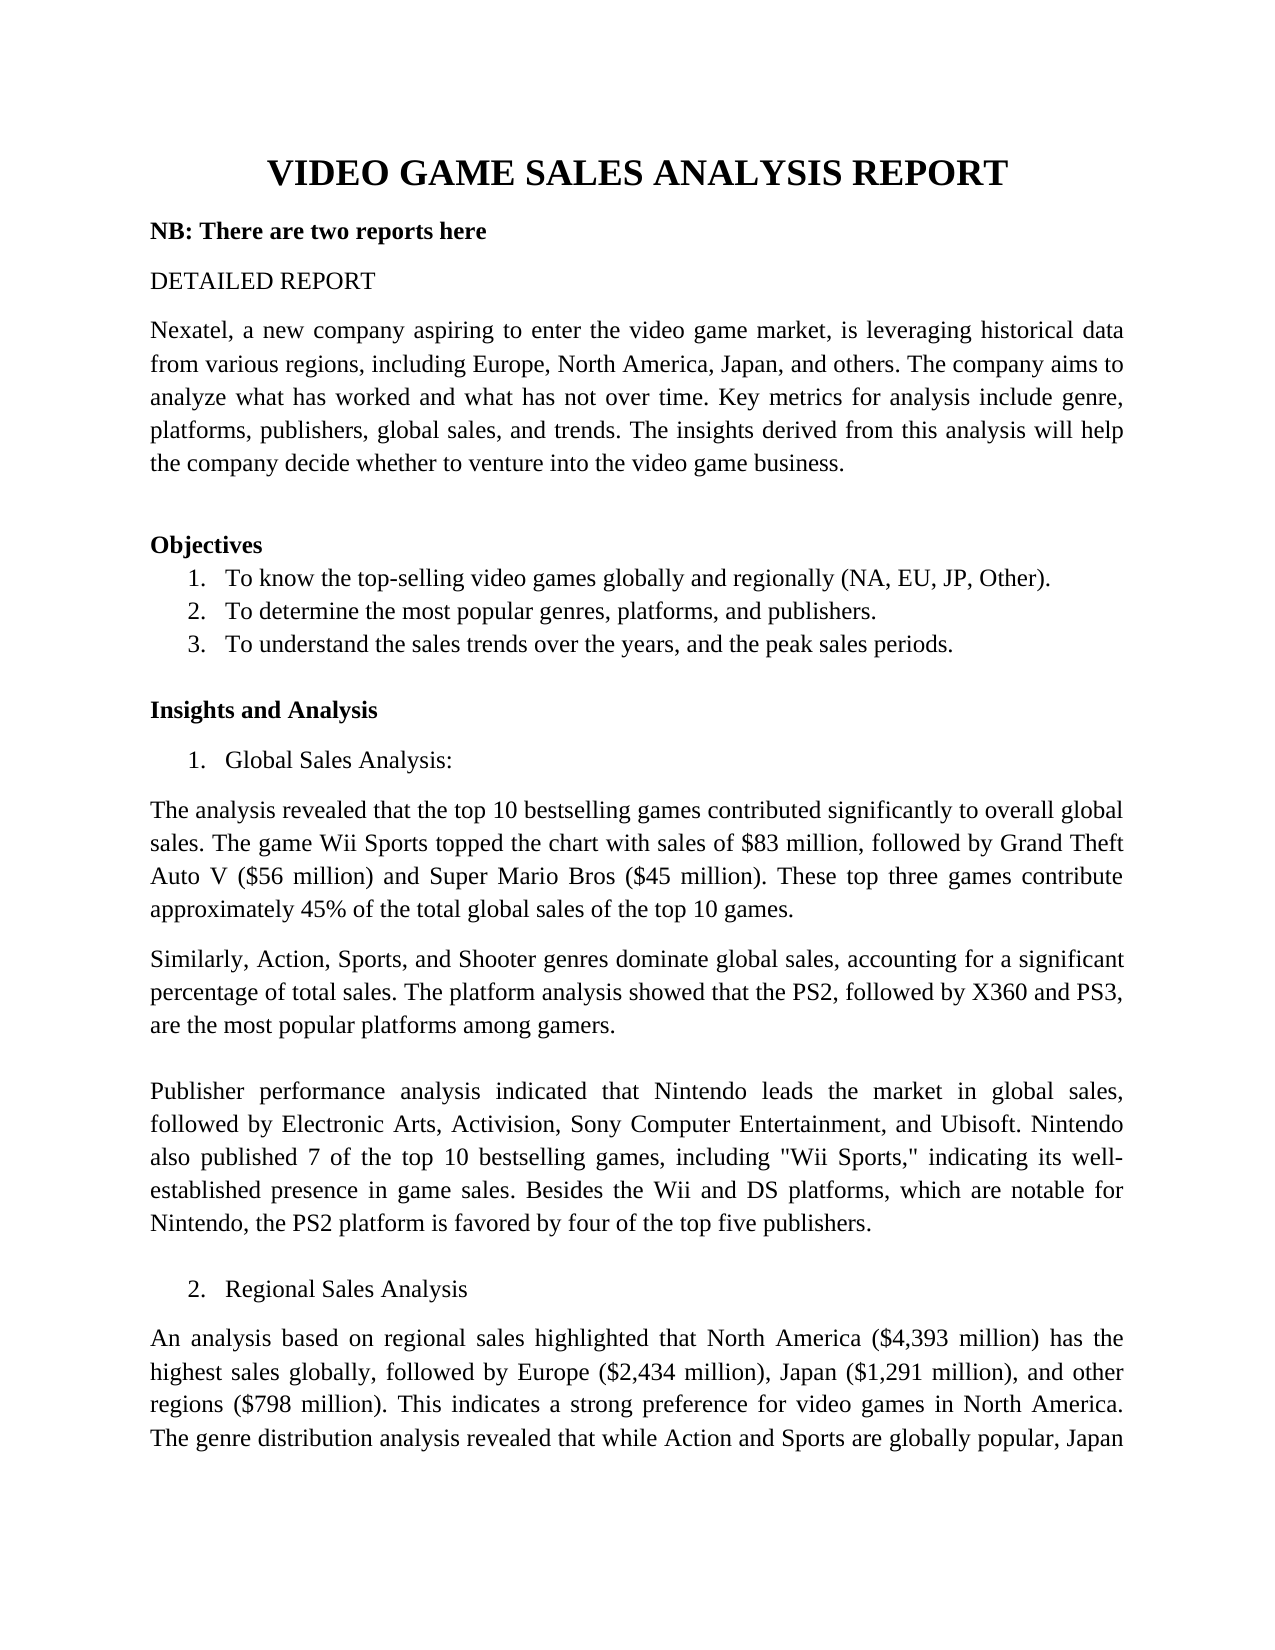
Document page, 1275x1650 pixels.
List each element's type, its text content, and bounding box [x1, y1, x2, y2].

text DETAILED REPORT [150, 266, 1125, 295]
text Insights and Analysis [150, 696, 1125, 724]
text Similarly, Action, Sports, and Shooter genres dominate global sales, accounting for a significant percentage of total sales. The platform analysis showed that the PS2, followed by X360 and PS3, are the most popular platforms among gamers. [150, 944, 1125, 1038]
list Global Sales Analysis: [187, 745, 1125, 774]
text Publisher performance analysis indicated that Nintendo leads the market in global sales, followed by Electronic Arts, Activision, Sony Computer Entertainment, and Ubisoft. Nintendo also published 7 of the top 10 bestselling games, including "Wii Sports," indicating its well-established presence in game sales. Besides the Wii and DS platforms, which are notable for Nintendo, the PS2 platform is favored by four of the top five publishers. [150, 1076, 1125, 1237]
list To understand the sales trends over the years, and the peak sales periods. [187, 629, 1125, 658]
text Objectives [150, 530, 1125, 559]
text VIDEO GAME SALES ANALYSIS REPORT [150, 150, 1125, 193]
text The analysis revealed that the top 10 bestselling games contributed significantly to overall global sales. The game Wii Sports topped the chart with sales of $83 million, followed by Grand Theft Auto V ($56 million) and Super Mario Bros ($45 million). These top three games contribute approximately 45% of the total global sales of the top 10 games. [150, 795, 1125, 923]
list Regional Sales Analysis [187, 1274, 1125, 1303]
text Nexatel, a new company aspiring to enter the video game market, is leveraging historical data from various regions, including Europe, North America, Japan, and others. The company aims to analyze what has worked and what has not over time. Key metrics for analysis include genre, platforms, publishers, global sales, and trends. The insights derived from this analysis will help the company decide whether to venture into the video game business. [150, 316, 1125, 476]
list To know the top-selling video games globally and regionally (NA, EU, JP, Other). [187, 563, 1125, 592]
text An analysis based on regional sales highlighted that North America ($4,393 million) has the highest sales globally, followed by Europe ($2,434 million), Japan ($1,291 million), and other regions ($798 million). This indicates a strong preference for video games in North America. The genre distribution analysis revealed that while Action and Sports are globally popular, Japan [150, 1323, 1125, 1451]
list To determine the most popular genres, platforms, and publishers. [187, 596, 1125, 625]
text NB: There are two reports here [150, 216, 1125, 245]
